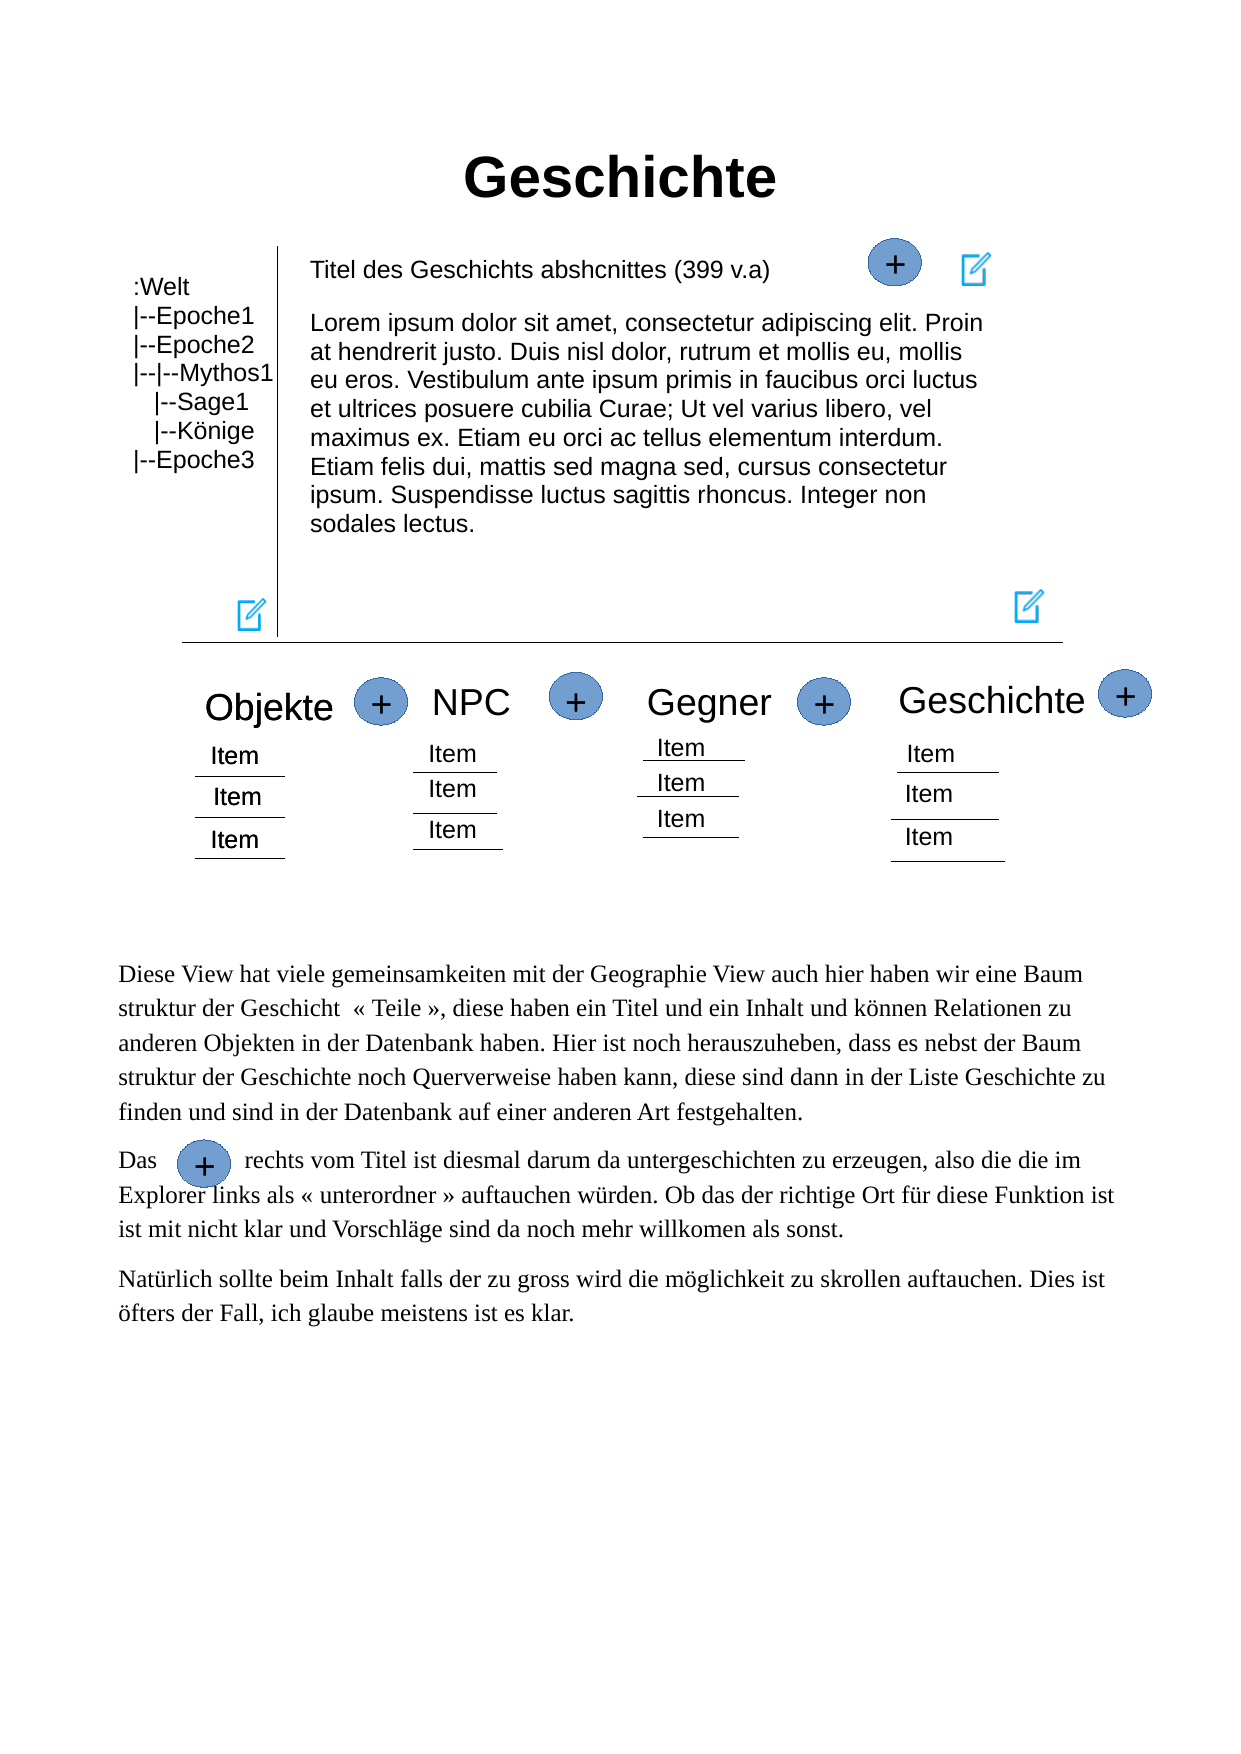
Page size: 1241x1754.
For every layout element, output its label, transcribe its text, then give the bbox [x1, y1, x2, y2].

picture [960, 252, 993, 286]
text Das rechts vom Titel ist diesmal darum da untergeschichten zu erzeugen, also die die im Explorer links als « unterordner » auftauchen würden. Ob das der richtige Ort für diese Funktion ist ist mit nicht klar und Vorschläge sind da noch mehr willkomen als sonst. [118, 1146, 1122, 1243]
text Diese View hat viele gemeinsamkeiten mit der Geographie View auch hier haben wir eine Baum struktur der Geschicht « Teile », diese haben ein Titel und ein Inhalt und können Relationen zu anderen Objekten in der Datenbank haben. Hier ist noch herauszuheben, dass es nebst der Baum struktur der Geschichte noch Querverweise haben kann, diese sind dann in der Liste Geschichte zu finden und sind in der Datenbank auf einer anderen Art festgehalten. [118, 959, 1122, 1125]
picture [1013, 589, 1046, 623]
title Geschichte [118, 143, 1122, 210]
picture [236, 598, 268, 631]
text Natürlich sollte beim Inhalt falls der zu gross wird die möglichkeit zu skrollen auftauchen. Dies ist öfters der Fall, ich glaube meistens ist es klar. [118, 1264, 1122, 1327]
